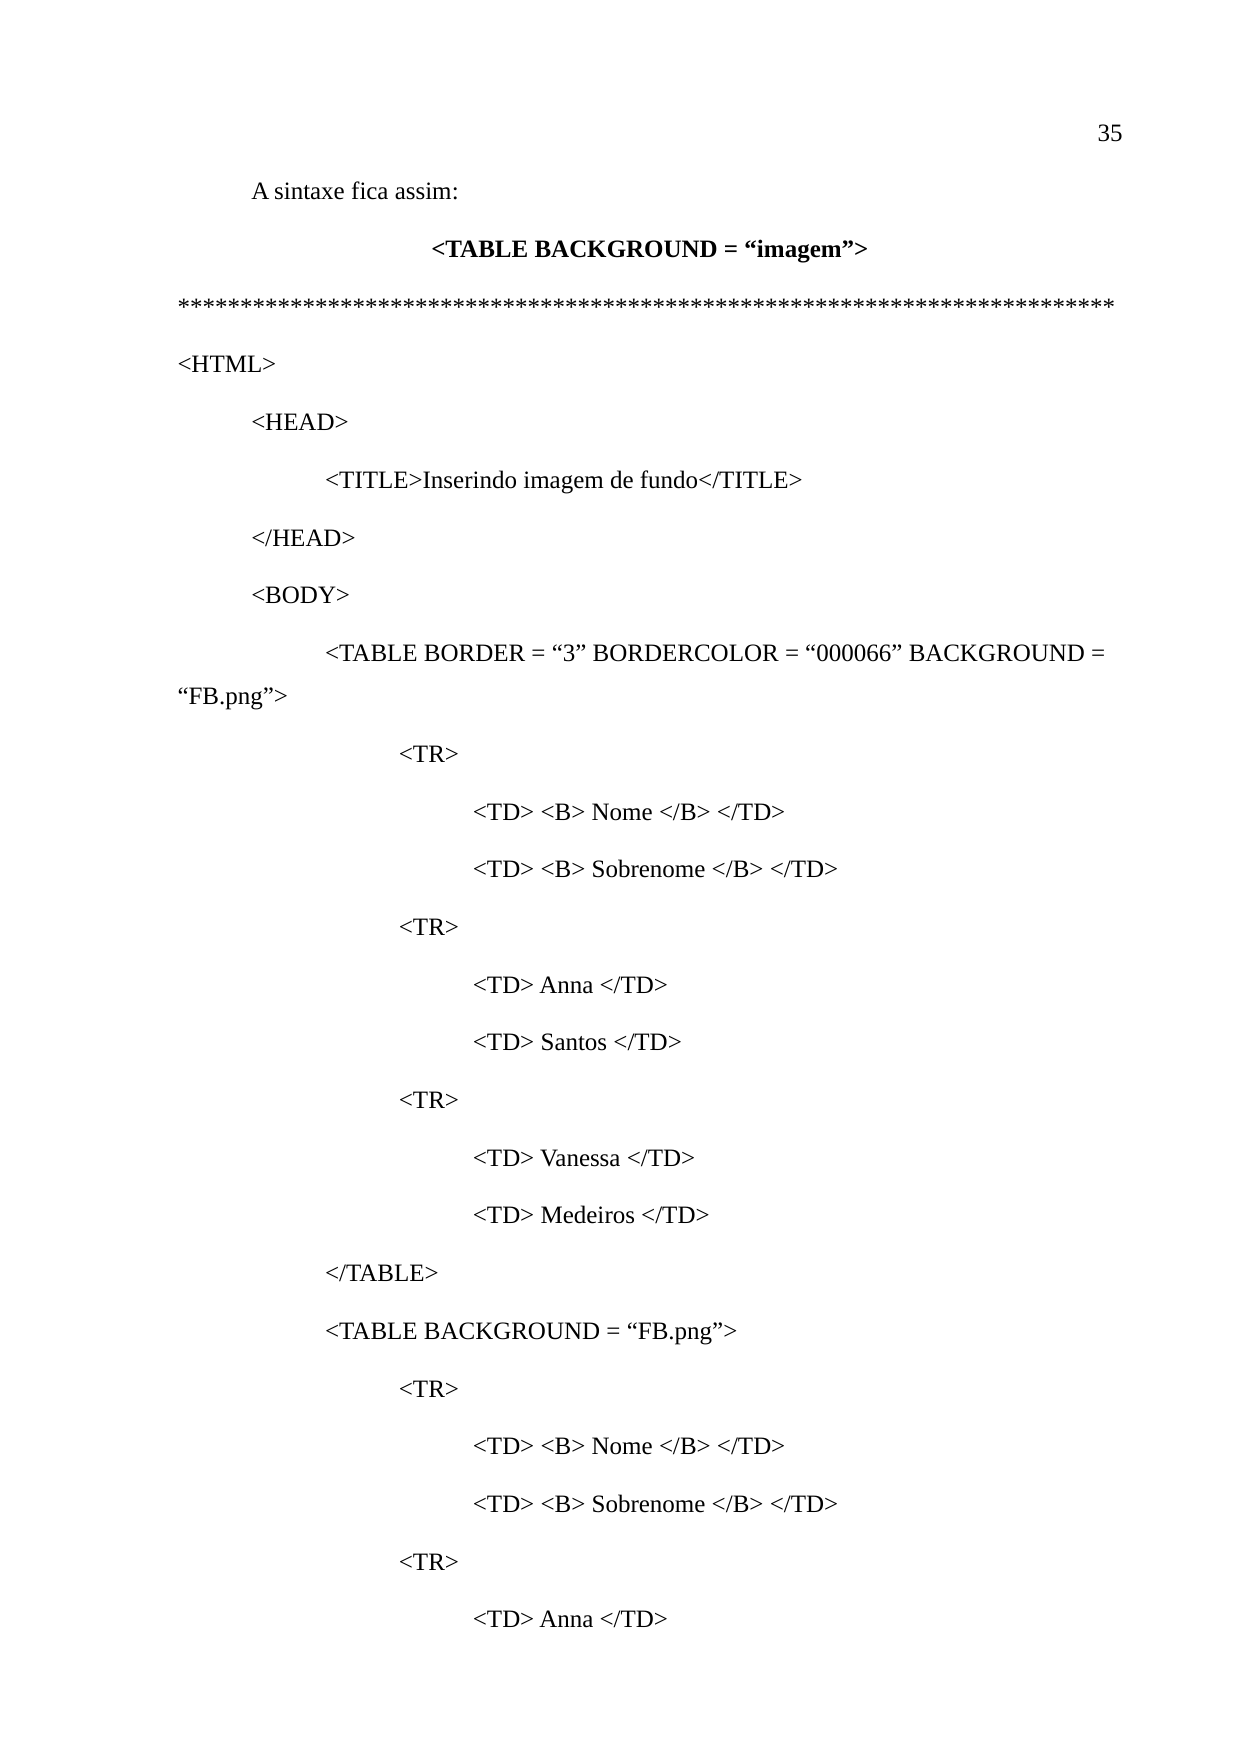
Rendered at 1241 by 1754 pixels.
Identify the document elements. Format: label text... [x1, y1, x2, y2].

text <TABLE BACKGROUND = “imagem”> [177, 234, 1122, 263]
text <TR> [177, 912, 1122, 941]
text <TR> [177, 739, 1122, 768]
text <TD> Santos </TD> [177, 1027, 1122, 1056]
text <TD> Anna </TD> [177, 970, 1122, 998]
text <TD> <B> Sobrenome </B> </TD> [177, 1489, 1122, 1518]
text </HEAD> [177, 523, 1122, 551]
text <TD> <B> Nome </B> </TD> [177, 797, 1122, 825]
text <BODY> [177, 580, 1122, 609]
text <HEAD> [177, 407, 1122, 436]
text *************************************************************************** [177, 292, 1122, 321]
text <TD> <B> Sobrenome </B> </TD> [177, 854, 1122, 883]
text </TABLE> [177, 1258, 1122, 1287]
text <TABLE BORDER = “3” BORDERCOLOR = “000066” BACKGROUND = “FB.png”> [177, 638, 1122, 710]
text <HTML> [177, 349, 1122, 378]
text A sintaxe fica assim: [177, 176, 1122, 205]
text <TITLE>Inserindo imagem de fundo</TITLE> [177, 465, 1122, 494]
text <TR> [177, 1374, 1122, 1402]
text <TD> Medeiros </TD> [177, 1201, 1122, 1229]
text <TR> [177, 1085, 1122, 1114]
text <TD> <B> Nome </B> </TD> [177, 1431, 1122, 1460]
text <TR> [177, 1547, 1122, 1576]
text <TD> Vanessa </TD> [177, 1143, 1122, 1172]
text <TD> Anna </TD> [177, 1604, 1122, 1633]
text <TABLE BACKGROUND = “FB.png”> [177, 1316, 1122, 1345]
